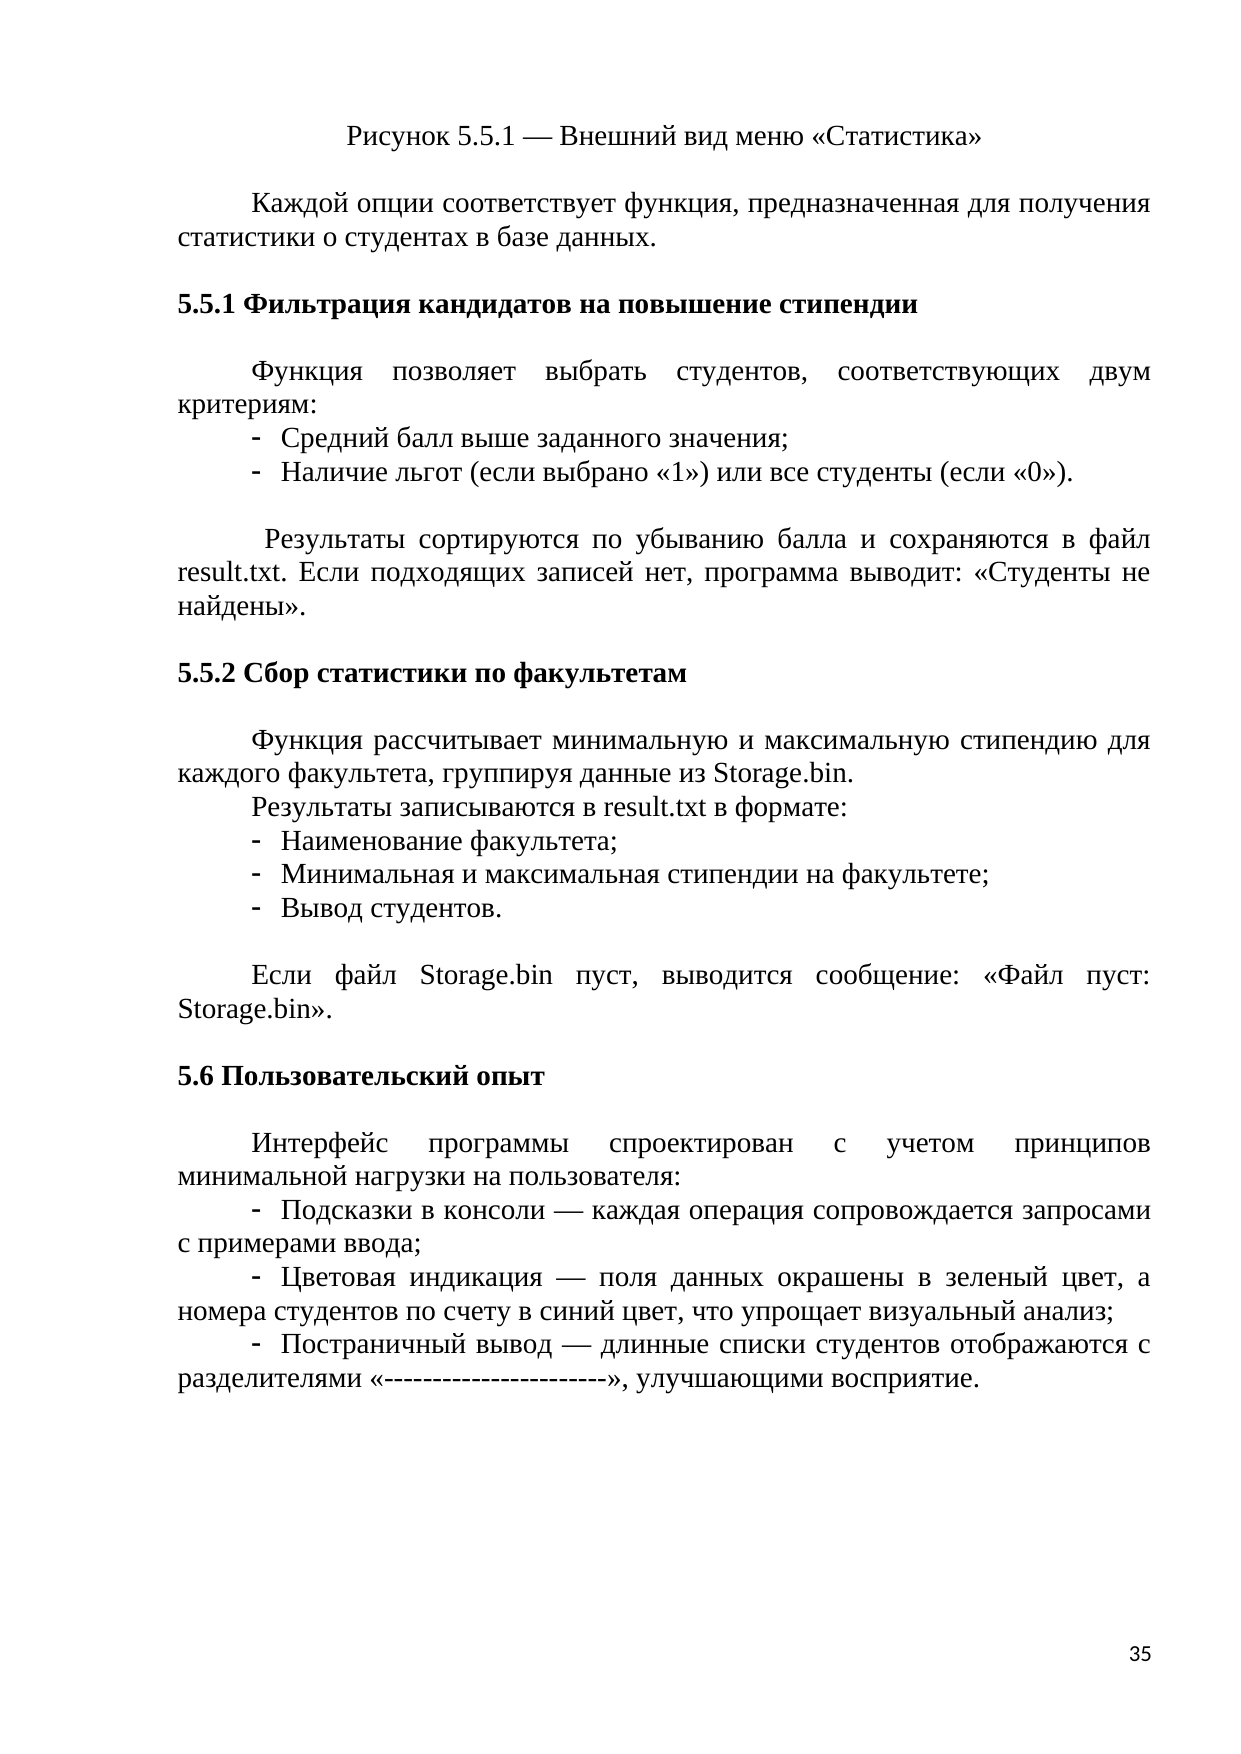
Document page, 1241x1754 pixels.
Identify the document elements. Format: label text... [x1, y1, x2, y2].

list Наличие льгот (если выбрано «1») или все студенты (если «0»). [177, 454, 1152, 487]
list Цветовая индикация — поля данных окрашены в зеленый цвет, а номера студентов по счету в синий цвет, что упрощает визуальный анализ; [177, 1259, 1152, 1326]
text Функция позволяет выбрать студентов, соответствующих двум критериям: [177, 353, 1152, 420]
subtitle 5.5.1 Фильтрация кандидатов на повышение стипендии [177, 286, 1152, 319]
list Средний балл выше заданного значения; [177, 420, 1152, 454]
subtitle 5.5.2 Сбор статистики по факультетам [177, 655, 1152, 688]
list Постраничный вывод — длинные списки студентов отображаются с разделителями «-----------------------», улучшающими восприятие. [177, 1326, 1152, 1393]
list Наименование факультета; [177, 823, 1152, 856]
list Подсказки в консоли — каждая операция сопровождается запросами с примерами ввода; [177, 1192, 1152, 1259]
text Функция рассчитывает минимальную и максимальную стипендию для каждого факультета, группируя данные из Storage.bin. [177, 722, 1152, 789]
text Если файл Storage.bin пуст, выводится сообщение: «Файл пуст: Storage.bin». [177, 957, 1152, 1024]
list Вывод студентов. [177, 890, 1152, 924]
subtitle 5.6 Пользовательский опыт [177, 1058, 1152, 1091]
text Результаты записываются в result.txt в формате: [177, 789, 1152, 823]
text Результаты сортируются по убыванию балла и сохраняются в файл result.txt. Если подходящих записей нет, программа выводит: «Студенты не найдены». [177, 521, 1152, 621]
text Интерфейс программы спроектирован с учетом принципов минимальной нагрузки на пользователя: [177, 1125, 1152, 1192]
text Рисунок 5.5.1 — Внешний вид меню «Статистика» [177, 118, 1152, 152]
text Каждой опции соответствует функция, предназначенная для получения статистики о студентах в базе данных. [177, 185, 1152, 252]
list Минимальная и максимальная стипендии на факультете; [177, 856, 1152, 890]
